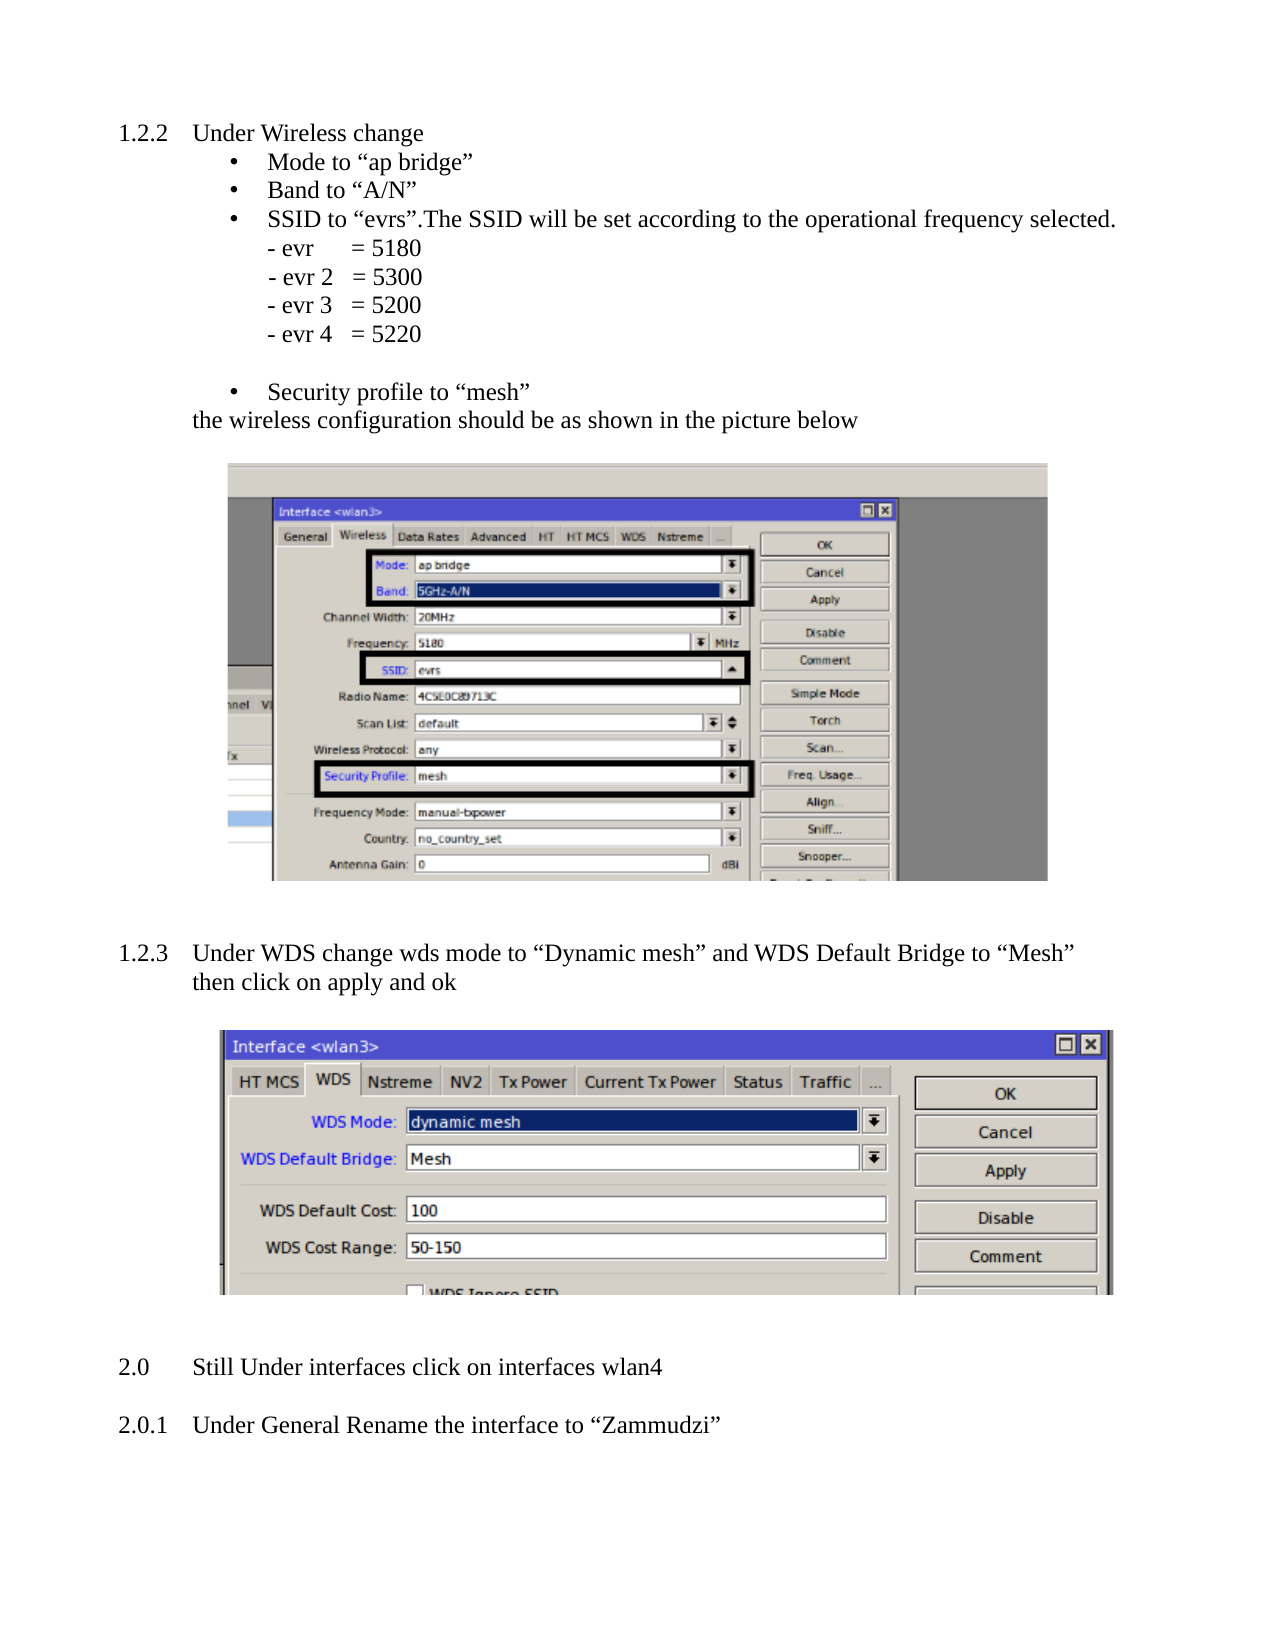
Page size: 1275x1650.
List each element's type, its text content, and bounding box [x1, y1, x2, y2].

picture [219, 1030, 1114, 1295]
list SSID to “evrs”.The SSID will be set according to the operational frequency selected. [229, 204, 1157, 233]
text - evr 2 = 5300 [118, 262, 1157, 291]
list Security profile to “mesh” [229, 377, 1157, 406]
text 2.0 Still Under interfaces click on interfaces wlan4 [118, 1352, 1157, 1381]
text 2.0.1 Under General Rename the interface to “Zammudzi” [118, 1410, 1157, 1439]
text the wireless configuration should be as shown in the picture below [118, 406, 1157, 434]
list Mode to “ap bridge” [229, 147, 1157, 176]
text 1.2.3 Under WDS change wds mode to “Dynamic mesh” and WDS Default Bridge to “Mesh” [118, 938, 1157, 967]
picture [227, 463, 1048, 881]
list - evr 3 = 5200 [229, 291, 1157, 319]
list - evr = 5180 [229, 233, 1157, 262]
list - evr 4 = 5220 [229, 319, 1157, 348]
list Band to “A/N” [229, 176, 1157, 204]
text then click on apply and ok [118, 967, 1157, 995]
text 1.2.2 Under Wireless change [118, 118, 1157, 147]
